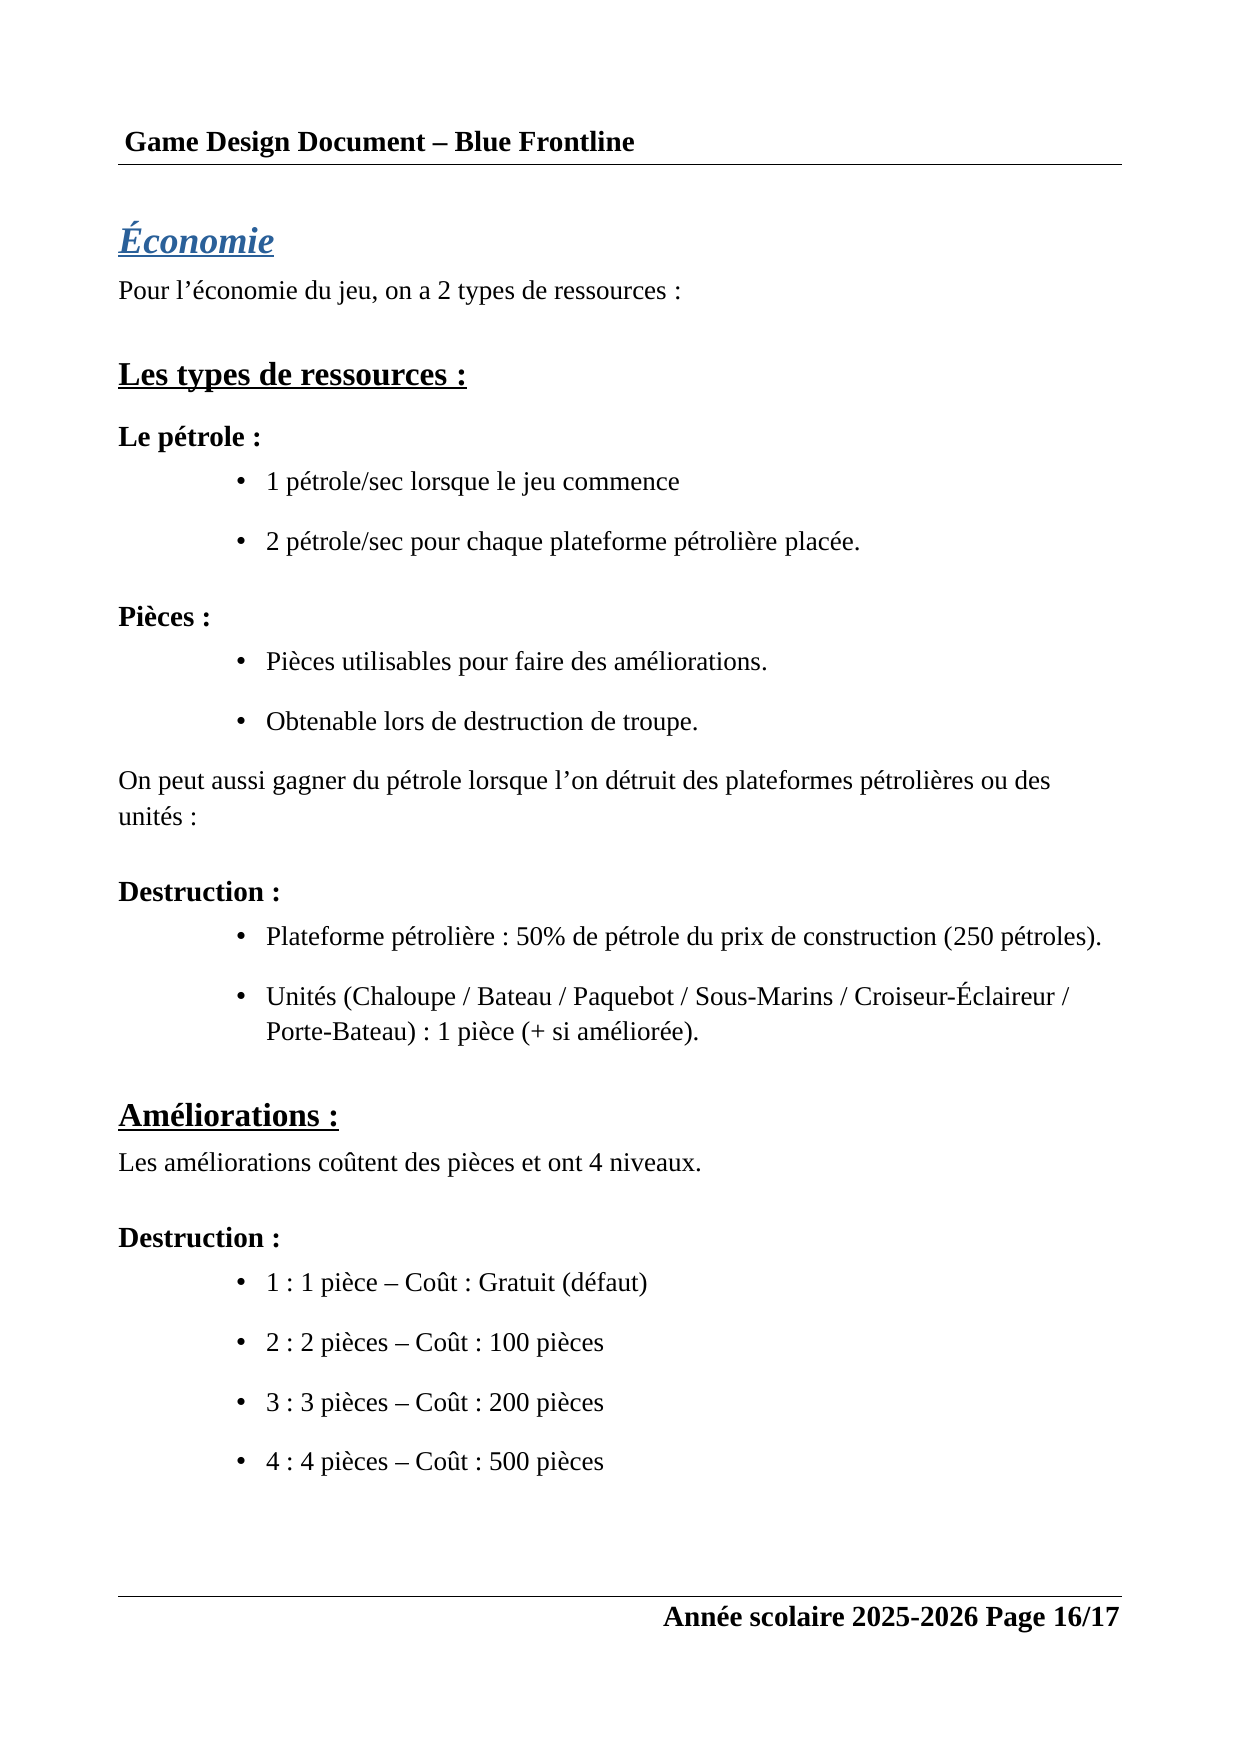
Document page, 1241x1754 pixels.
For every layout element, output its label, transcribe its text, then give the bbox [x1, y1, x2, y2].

list Plateforme pétrolière : 50% de pétrole du prix de construction (250 pétroles). [236, 920, 1122, 951]
list Pièces utilisables pour faire des améliorations. [236, 645, 1122, 676]
subtitle Destruction : [118, 874, 1122, 908]
list Unités (Chaloupe / Bateau / Paquebot / Sous-Marins / Croiseur-Éclaireur / Porte-Bateau) : 1 pièce (+ si améliorée). [236, 980, 1122, 1047]
list Obtenable lors de destruction de troupe. [236, 705, 1122, 736]
subtitle Améliorations : [118, 1096, 1122, 1134]
subtitle Destruction : [118, 1221, 1122, 1254]
subtitle Les types de ressources : [118, 354, 1122, 392]
text On peut aussi gagner du pétrole lorsque l’on détruit des plateformes pétrolières ou des unités : [118, 764, 1122, 831]
list 2 pétrole/sec pour chaque plateforme pétrolière placée. [236, 525, 1122, 556]
list 1 : 1 pièce – Coût : Gratuit (défaut) [236, 1267, 1122, 1298]
text Les améliorations coûtent des pièces et ont 4 niveaux. [118, 1147, 1122, 1178]
list 1 pétrole/sec lorsque le jeu commence [236, 465, 1122, 497]
subtitle Pièces : [118, 599, 1122, 633]
subtitle Économie [118, 218, 1122, 261]
list 2 : 2 pièces – Coût : 100 pièces [236, 1326, 1122, 1357]
text Pour l’économie du jeu, on a 2 types de ressources : [118, 274, 1122, 305]
list 4 : 4 pièces – Coût : 500 pièces [236, 1445, 1122, 1477]
subtitle Le pétrole : [118, 419, 1122, 453]
list 3 : 3 pièces – Coût : 200 pièces [236, 1386, 1122, 1417]
